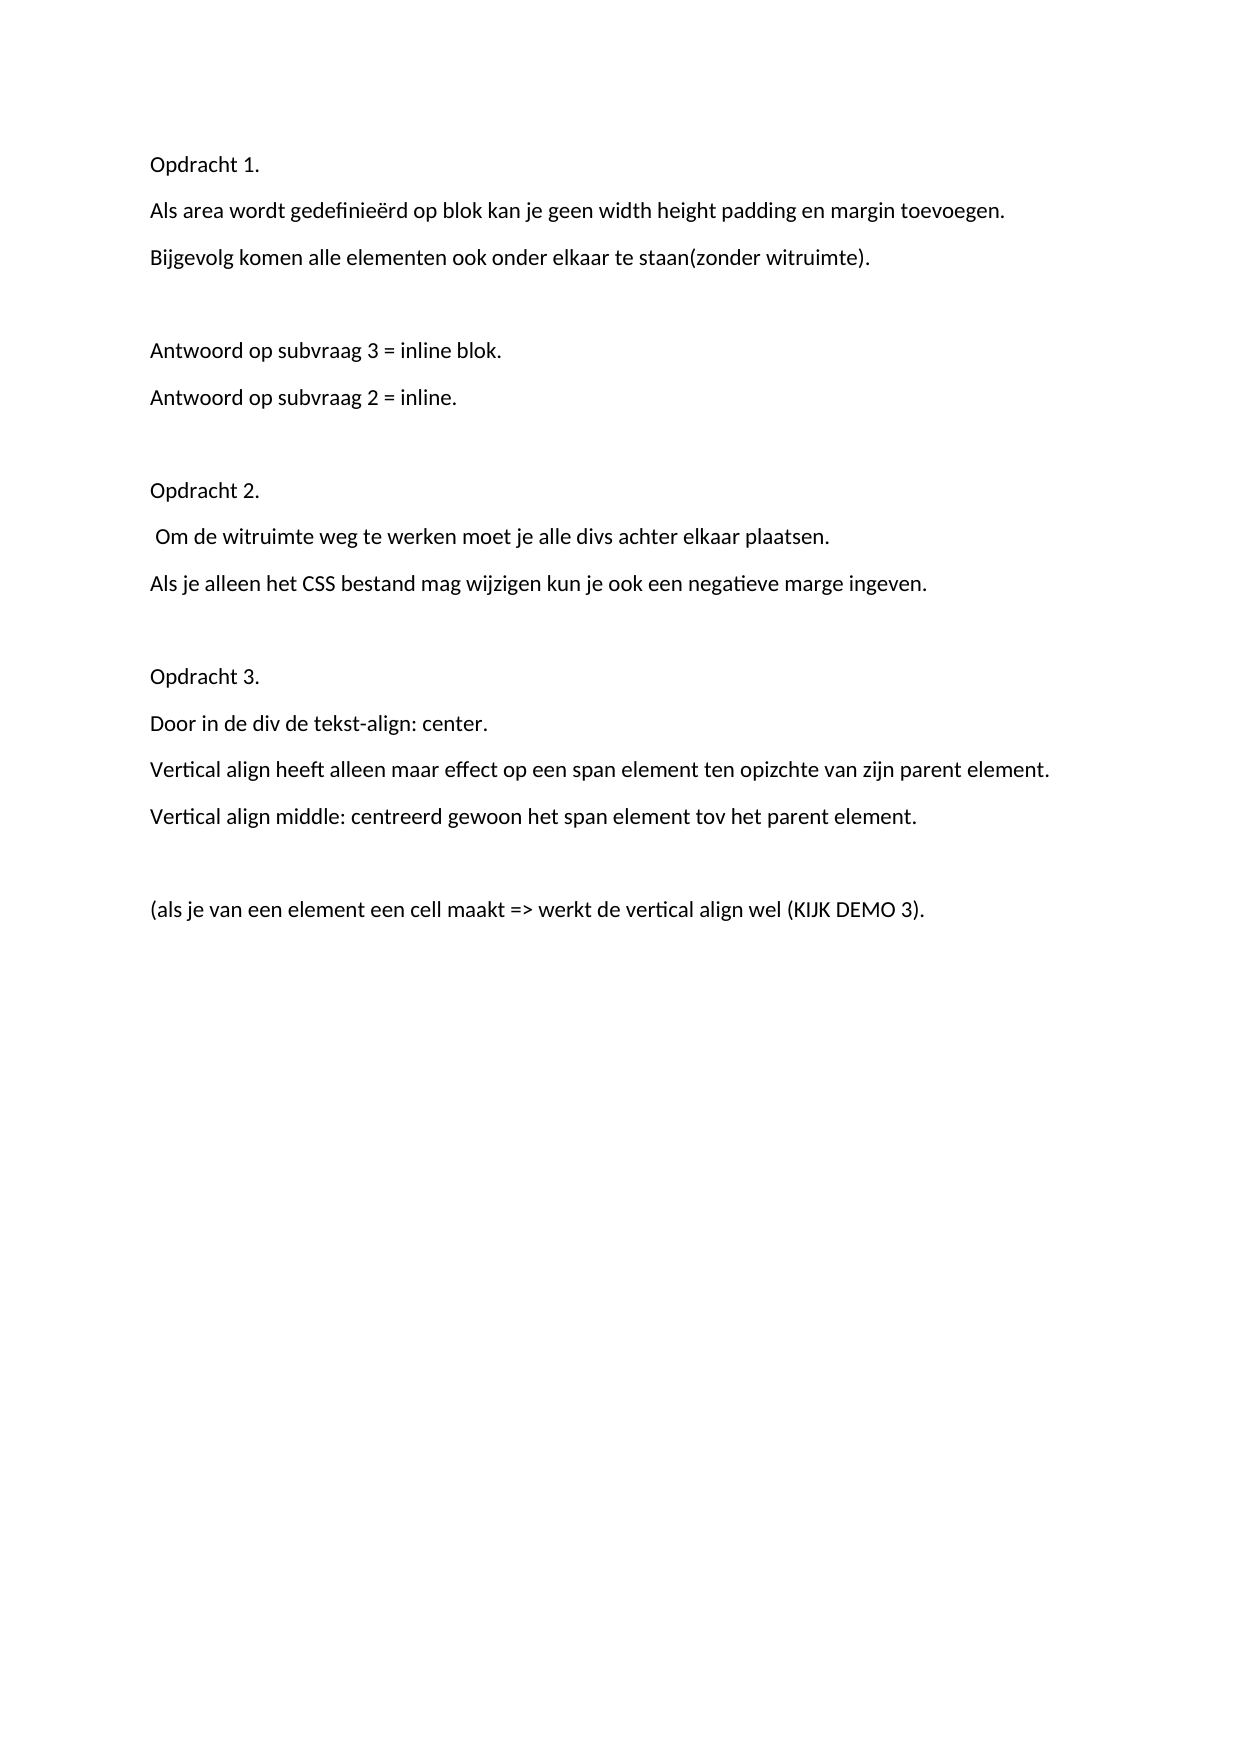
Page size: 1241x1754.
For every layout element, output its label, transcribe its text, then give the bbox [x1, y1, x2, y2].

text Antwoord op subvraag 2 = inline. [150, 383, 1090, 411]
text Als je alleen het CSS bestand mag wijzigen kun je ook een negatieve marge ingeven. [150, 569, 1090, 597]
text Antwoord op subvraag 3 = inline blok. [150, 336, 1090, 364]
text Opdracht 3. [150, 662, 1090, 690]
text Opdracht 1. [150, 150, 1090, 178]
text Vertical align middle: centreerd gewoon het span element tov het parent element. [150, 802, 1090, 830]
text Vertical align heeft alleen maar effect op een span element ten opizchte van zijn parent element. [150, 755, 1090, 783]
text Als area wordt gedefinieërd op blok kan je geen width height padding en margin toevoegen. [150, 197, 1090, 224]
text Om de witruimte weg te werken moet je alle divs achter elkaar plaatsen. [150, 522, 1090, 551]
text Bijgevolg komen alle elementen ook onder elkaar te staan(zonder witruimte). [150, 243, 1090, 271]
text (als je van een element een cell maakt => werkt de vertical align wel (KIJK DEMO 3). [150, 895, 1090, 923]
text Door in de div de tekst-align: center. [150, 709, 1090, 737]
text Opdracht 2. [150, 476, 1090, 504]
